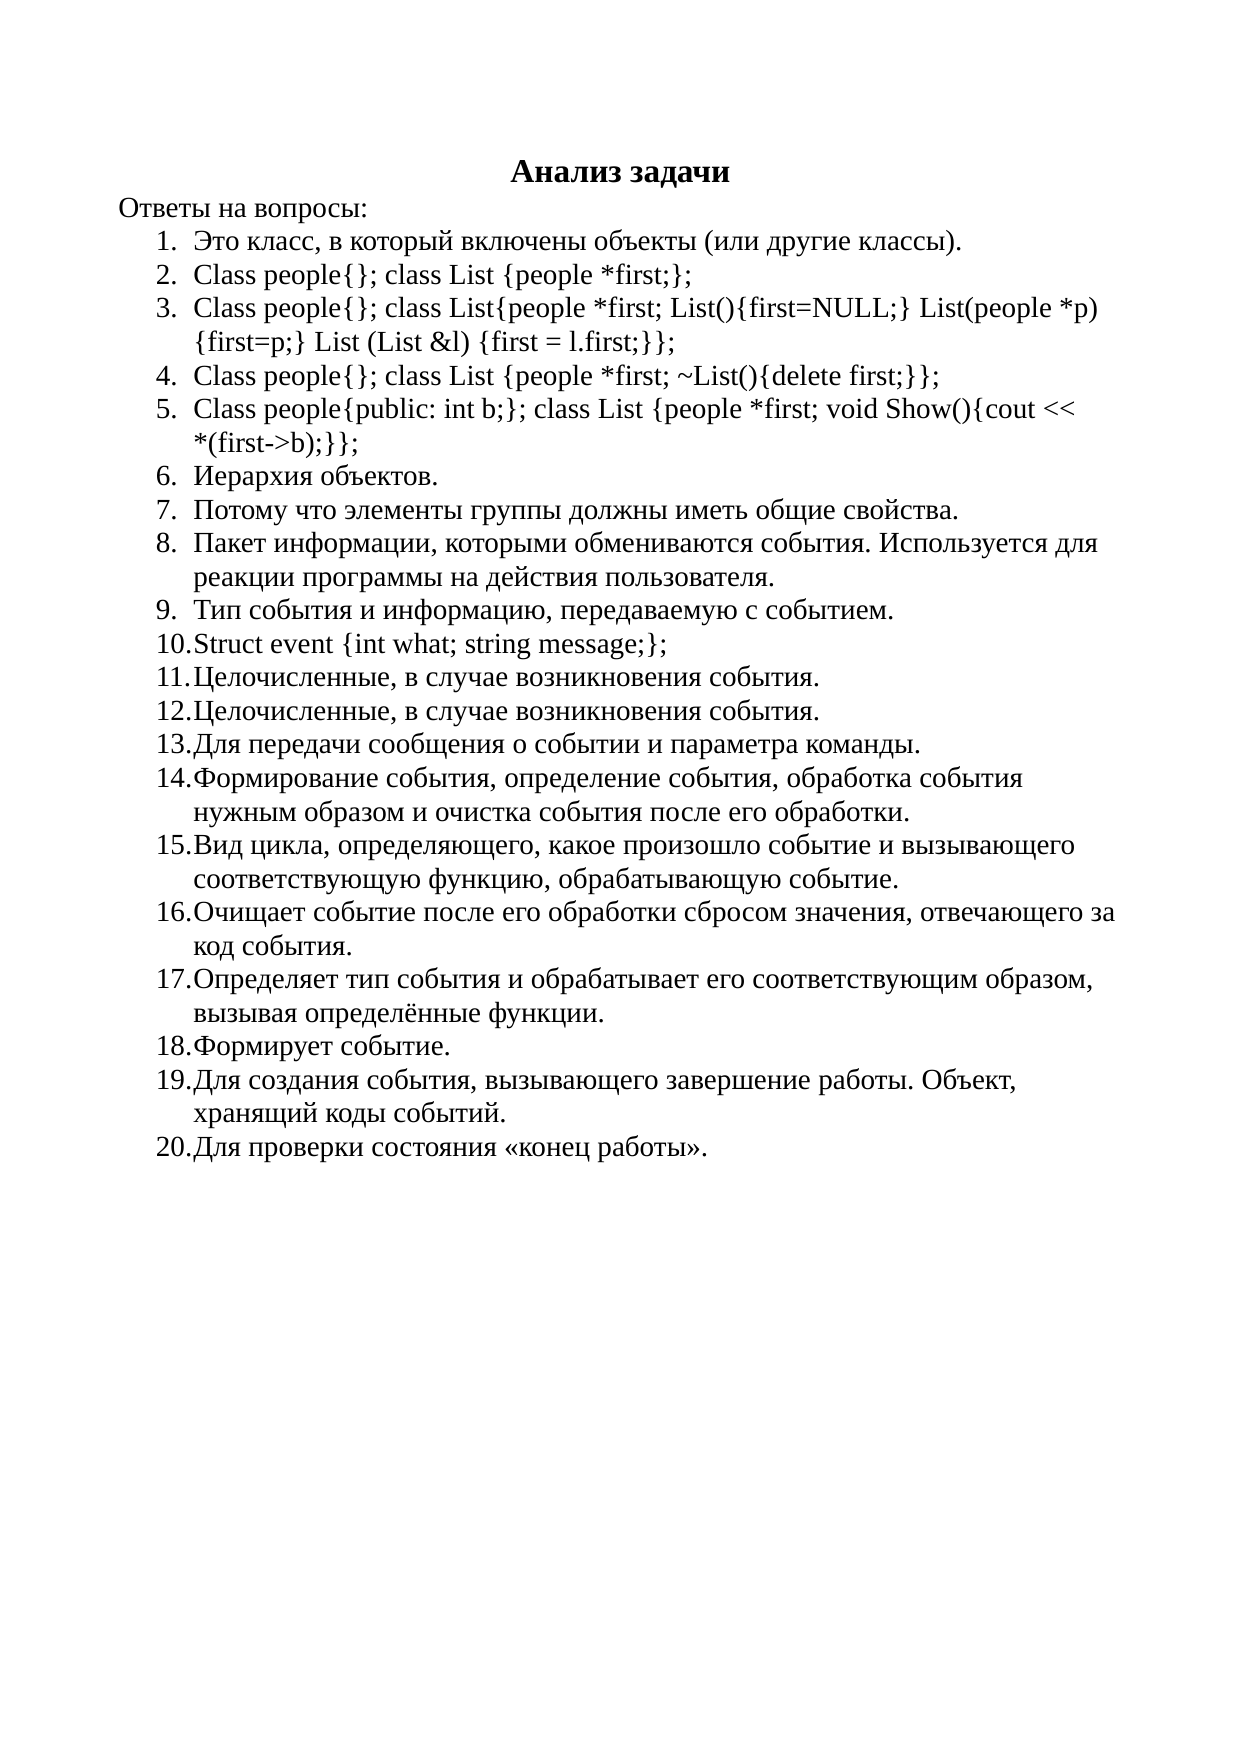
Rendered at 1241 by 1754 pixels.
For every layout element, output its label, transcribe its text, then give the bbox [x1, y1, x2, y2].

list Это класс, в который включены объекты (или другие классы). [156, 223, 1122, 257]
list Для создания события, вызывающего завершение работы. Объект, хранящий коды событий. [156, 1062, 1122, 1129]
list Целочисленные, в случае возникновения события. [156, 693, 1122, 727]
list Для проверки состояния «конец работы». [156, 1129, 1122, 1163]
list Вид цикла, определяющего, какое произошло событие и вызывающего соответствующую функцию, обрабатывающую событие. [156, 827, 1122, 894]
list Потому что элементы группы должны иметь общие свойства. [156, 492, 1122, 525]
list Целочисленные, в случае возникновения события. [156, 659, 1122, 693]
list Class people{public: int b;}; class List {people *first; void Show(){cout << *(first->b);}}; [156, 391, 1122, 458]
list Формирует событие. [156, 1028, 1122, 1062]
list Тип события и информацию, передаваемую с событием. [156, 592, 1122, 626]
list Class people{}; class List{people *first; List(){first=NULL;} List(people *p) {first=p;} List (List &l) {first = l.first;}}; [156, 291, 1122, 358]
list Class people{}; class List {people *first;}; [156, 257, 1122, 291]
list Class people{}; class List {people *first; ~List(){delete first;}}; [156, 358, 1122, 391]
list Формирование события, определение события, обработка события нужным образом и очистка события после его обработки. [156, 760, 1122, 827]
list Struct event {int what; string message;}; [156, 626, 1122, 659]
list Очищает событие после его обработки сбросом значения, отвечающего за код события. [156, 894, 1122, 961]
text Анализ задачи [118, 152, 1122, 190]
list Определяет тип события и обрабатывает его соответствующим образом, вызывая определённые функции. [156, 961, 1122, 1028]
list Иерархия объектов. [156, 458, 1122, 492]
list Для передачи сообщения о событии и параметра команды. [156, 727, 1122, 760]
text Ответы на вопросы: [118, 190, 1122, 223]
list Пакет информации, которыми обмениваются события. Используется для реакции программы на действия пользователя. [156, 525, 1122, 592]
